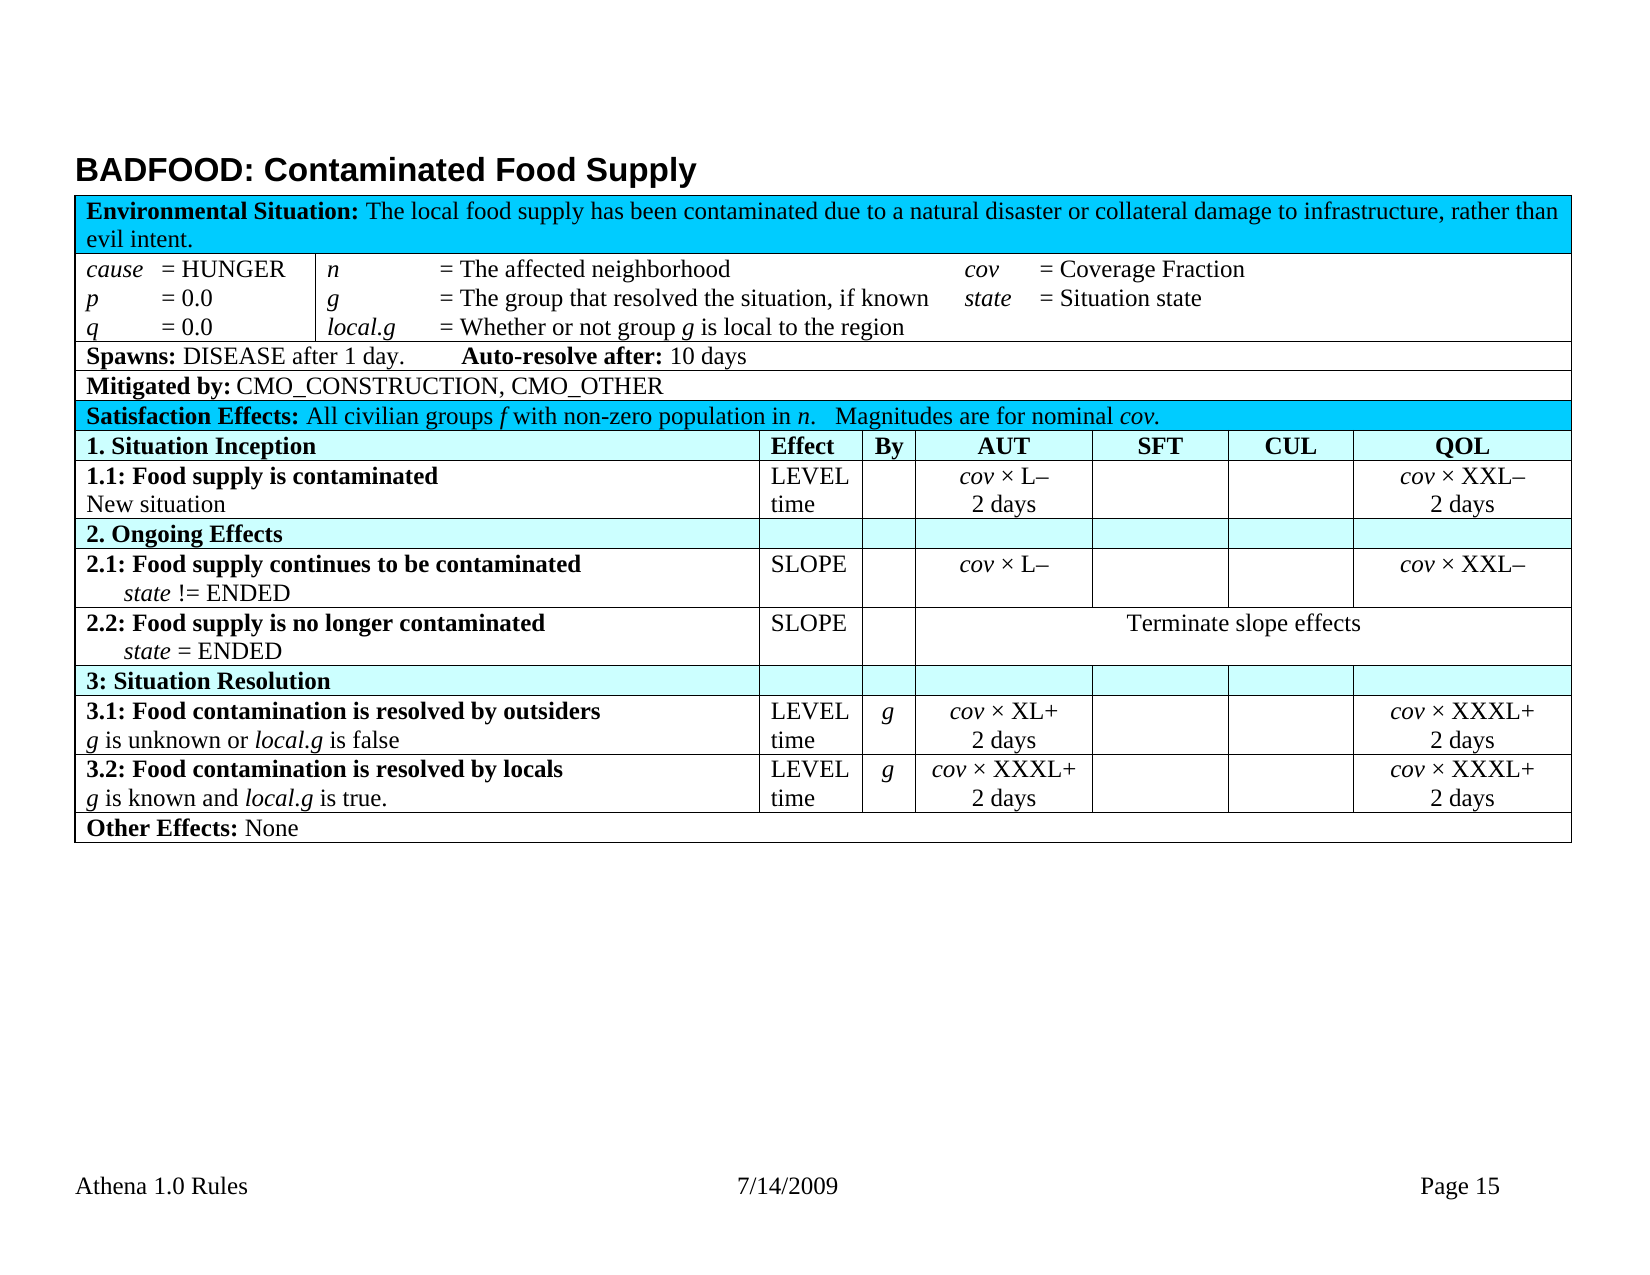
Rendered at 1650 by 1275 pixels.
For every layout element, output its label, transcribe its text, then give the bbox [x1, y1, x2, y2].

table_cell Spawns: DISEASE after 1 day. Auto-resolve after: 10 days [76, 342, 1571, 370]
table_cell [863, 519, 915, 548]
table_cell [863, 608, 915, 665]
table_cell 3.2: Food contamination is resolved by locals g is known and local.g is true. [76, 755, 759, 812]
table_cell 2. Ongoing Effects [76, 519, 759, 548]
table_cell cov × XXXL+ 2 days [1354, 696, 1571, 753]
table_cell cov × XXXL+ 2 days [1354, 755, 1571, 812]
table_cell n = The affected neighborhood cov = Coverage Fraction g = The group that resolved the situation, if known state = Situation state local.g = Whether or not group g is local to the region [316, 254, 1571, 341]
table_cell [1093, 549, 1228, 607]
table_cell LEVEL time [760, 755, 862, 812]
table_cell [863, 549, 915, 607]
table_cell 1.1: Food supply is contaminated New situation [76, 461, 759, 518]
table_cell [1229, 461, 1353, 518]
text BADFOOD: Contaminated Food Supply [75, 150, 1575, 188]
table_cell [1354, 666, 1571, 695]
table_cell 2.1: Food supply continues to be contaminated state != ENDED [76, 549, 759, 607]
table_cell 1. Situation Inception [76, 431, 759, 460]
table_cell 3.1: Food contamination is resolved by outsiders g is unknown or local.g is false [76, 696, 759, 753]
table_cell cov × XXXL+ 2 days [916, 755, 1092, 812]
table_cell SLOPE [760, 549, 862, 607]
table_cell 3: Situation Resolution [76, 666, 759, 695]
table_cell [1354, 519, 1571, 548]
table_cell [1229, 696, 1353, 753]
table_cell AUT [916, 431, 1092, 460]
table_cell cause = HUNGER p = 0.0 q = 0.0 [76, 254, 315, 341]
table_cell Satisfaction Effects: All civilian groups f with non-zero population in n. Magnitudes are for nominal cov. [76, 401, 1571, 430]
table_cell [1229, 666, 1353, 695]
table_cell QOL [1354, 431, 1571, 460]
table_cell [916, 666, 1092, 695]
table_cell cov × XL+ 2 days [916, 696, 1092, 753]
table_cell 2.2: Food supply is no longer contaminated state = ENDED [76, 608, 759, 665]
table_cell g [863, 755, 915, 812]
table_cell SFT [1093, 431, 1228, 460]
table_cell [1093, 755, 1228, 812]
table_cell [1229, 519, 1353, 548]
table_header Environmental Situation: The local food supply has been contaminated due to a natural disaster or collateral damage to infrastructure, rather than evil intent. [76, 196, 1571, 253]
table_cell Mitigated by: CMO_CONSTRUCTION, CMO_OTHER [76, 371, 1571, 400]
table_cell SLOPE [760, 608, 862, 665]
table_cell Effect [760, 431, 862, 460]
table_cell [916, 519, 1092, 548]
table_cell [1229, 755, 1353, 812]
table_cell [863, 461, 915, 518]
table_cell [1093, 696, 1228, 753]
table_cell [1093, 519, 1228, 548]
table_cell cov × L– 2 days [916, 461, 1092, 518]
table_cell [1093, 461, 1228, 518]
table_cell cov × XXL– 2 days [1354, 461, 1571, 518]
table_cell [1229, 549, 1353, 607]
table_cell [1093, 666, 1228, 695]
table_cell g [863, 696, 915, 753]
table_cell By [863, 431, 915, 460]
table_cell [760, 666, 862, 695]
table_cell [863, 666, 915, 695]
table_cell Other Effects: None [76, 813, 1571, 842]
table_cell LEVEL time [760, 696, 862, 753]
table_cell cov × L– [916, 549, 1092, 607]
table_cell cov × XXL– [1354, 549, 1571, 607]
table_cell LEVEL time [760, 461, 862, 518]
table_cell CUL [1229, 431, 1353, 460]
table_cell [760, 519, 862, 548]
table_cell Terminate slope effects [916, 608, 1571, 665]
